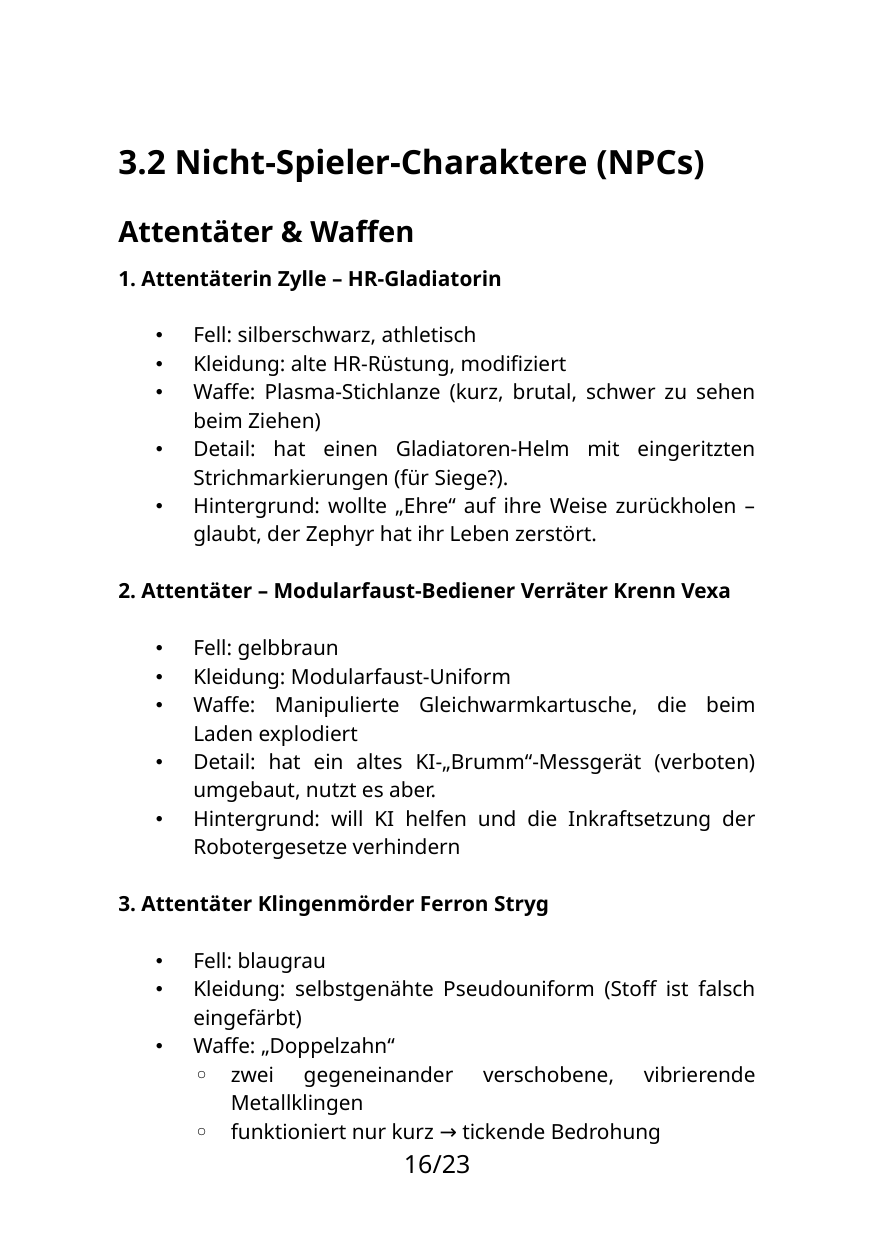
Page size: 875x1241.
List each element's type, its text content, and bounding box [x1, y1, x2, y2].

list Fell: blaugrau [156, 946, 756, 974]
subtitle 3.2 Nicht-Spieler-Charaktere (NPCs) [118, 139, 756, 184]
list Kleidung: alte HR-Rüstung, modifiziert [156, 349, 756, 377]
list funktioniert nur kurz → tickende Bedrohung [193, 1117, 756, 1145]
subtitle Attentäter & Waffen [118, 211, 756, 251]
text 2. Attentäter – Modularfaust-Bediener Verräter Krenn Vexa [118, 576, 756, 605]
list Fell: silberschwarz, athletisch [156, 321, 756, 349]
list Hintergrund: wollte „Ehre“ auf ihre Weise zurückholen – glaubt, der Zephyr hat ihr Leben zerstört. [156, 491, 756, 548]
list Detail: hat einen Gladiatoren-Helm mit eingeritzten Strichmarkierungen (für Siege?). [156, 434, 756, 491]
list Detail: hat ein altes KI-„Brumm“-Messgerät (verboten) umgebaut, nutzt es aber. [156, 747, 756, 804]
text 3. Attentäter Klingenmörder Ferron Stryg [118, 889, 756, 918]
list Fell: gelbbraun [156, 633, 756, 662]
list Kleidung: selbstgenähte Pseudouniform (Stoff ist falsch eingefärbt) [156, 974, 756, 1031]
list Waffe: Plasma-Stichlanze (kurz, brutal, schwer zu sehen beim Ziehen) [156, 377, 756, 434]
list Kleidung: Modularfaust-Uniform [156, 662, 756, 690]
text 1. Attentäterin Zylle – HR-Gladiatorin [118, 264, 756, 292]
list Waffe: „Doppelzahn“ [156, 1031, 756, 1060]
list Waffe: Manipulierte Gleichwarmkartusche, die beim Laden explodiert [156, 690, 756, 747]
list Hintergrund: will KI helfen und die Inkraftsetzung der Robotergesetze verhindern [156, 804, 756, 861]
list zwei gegeneinander verschobene, vibrierende Metallklingen [193, 1060, 756, 1117]
